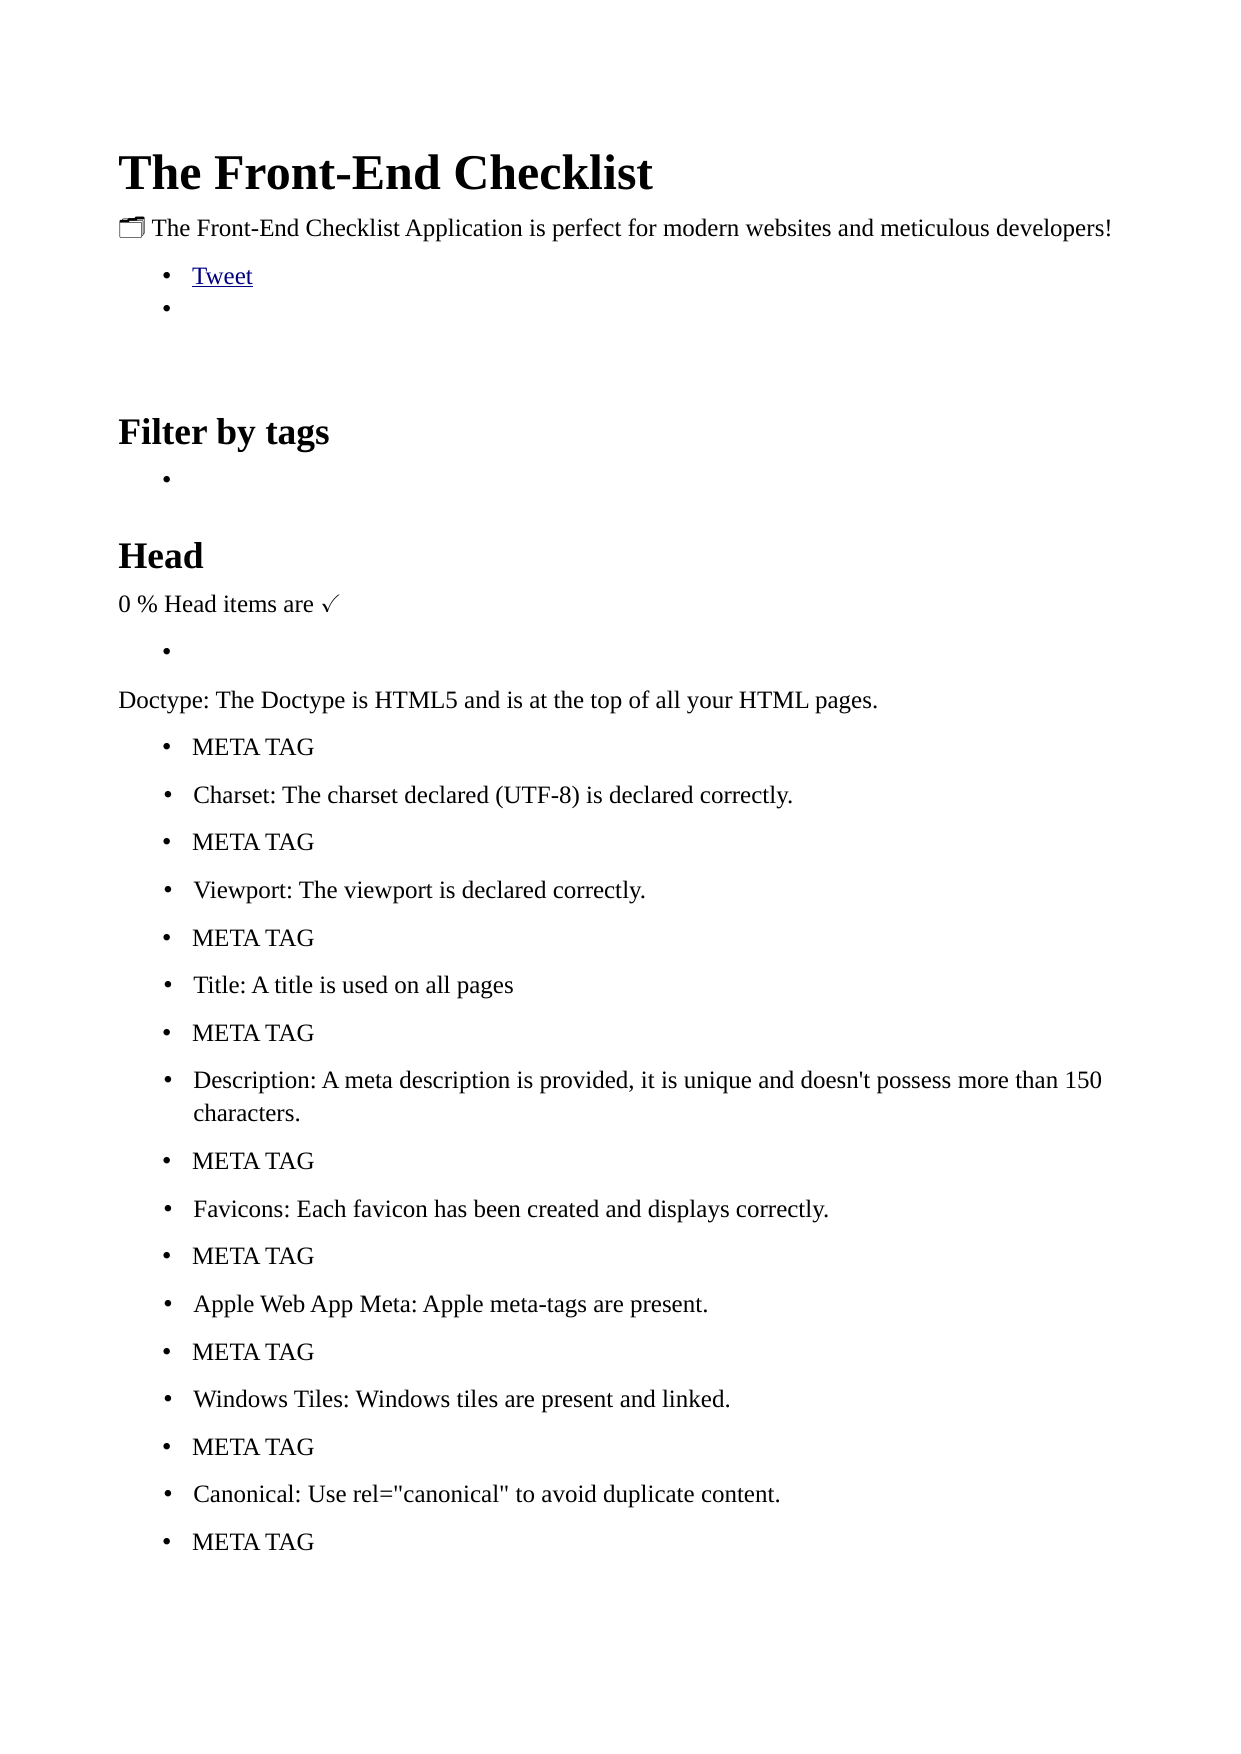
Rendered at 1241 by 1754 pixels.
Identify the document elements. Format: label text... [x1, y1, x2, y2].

list META TAG [162, 1337, 1122, 1365]
list META TAG [162, 1018, 1122, 1047]
subtitle The Front-End Checklist [118, 143, 1122, 201]
list META TAG [162, 827, 1122, 856]
list META TAG [162, 1432, 1122, 1461]
list Apple Web App Meta: Apple meta-tags are present. [164, 1289, 1122, 1318]
text Doctype: The Doctype is HTML5 and is at the top of all your HTML pages. [118, 685, 1122, 713]
list META TAG [162, 732, 1122, 761]
subtitle Filter by tags [118, 410, 1122, 453]
list META TAG [162, 1527, 1122, 1556]
list META TAG [162, 923, 1122, 951]
text 0 % Head items are ✓ [118, 589, 1122, 618]
list Description: A meta description is provided, it is unique and doesn't possess more than 150 characters. [164, 1066, 1122, 1127]
text 🗂 The Front-End Checklist Application is perfect for modern websites and meticulous developers! [118, 213, 1122, 242]
list Favicons: Each favicon has been created and displays correctly. [164, 1194, 1122, 1222]
subtitle Head [118, 534, 1122, 577]
list Tweet [162, 261, 1122, 289]
list Canonical: Use rel="canonical" to avoid duplicate content. [164, 1479, 1122, 1508]
list META TAG [162, 1241, 1122, 1270]
list Windows Tiles: Windows tiles are present and linked. [164, 1384, 1122, 1413]
list Charset: The charset declared (UTF-8) is declared correctly. [164, 780, 1122, 809]
list META TAG [162, 1146, 1122, 1175]
list Viewport: The viewport is declared correctly. [164, 875, 1122, 904]
list Title: A title is used on all pages [164, 970, 1122, 999]
